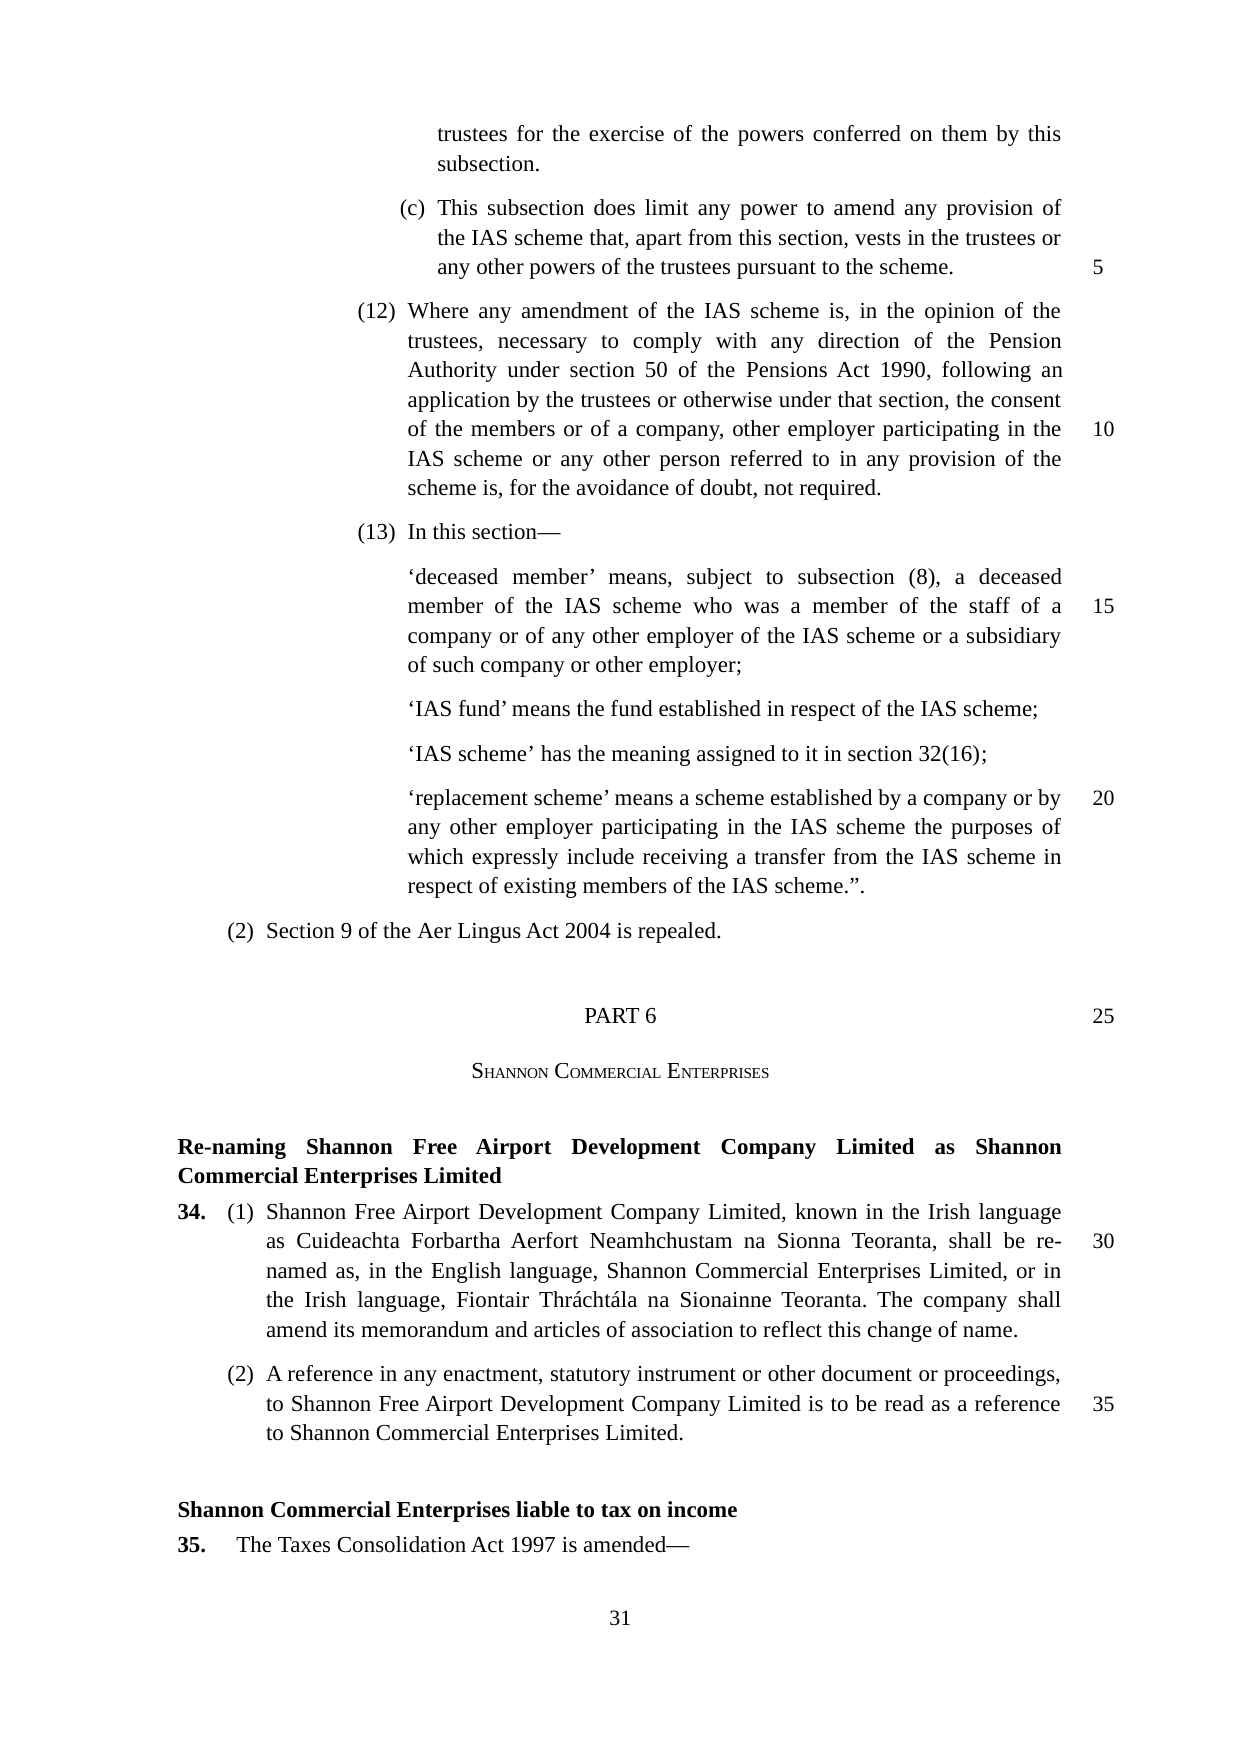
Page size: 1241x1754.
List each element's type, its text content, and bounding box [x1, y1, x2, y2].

text (2) Section 9 of the Aer Lingus Act 2004 is repealed. [177, 914, 1063, 944]
title Shannon Commercial Enterprises [177, 1058, 1063, 1083]
text (13) In this section⁠— [319, 516, 1063, 546]
text Shannon Commercial Enterprises liable to tax on income [177, 1494, 1063, 1523]
text ‘deceased member’ means, subject to subsection (8), a deceased member of the IAS scheme who was a member of the staff of a company or of any other employer of the IAS scheme or a subsidiary of such company or other employer; [319, 561, 1063, 678]
text 35. The Taxes Consolidation Act 1997 is amended⁠— [177, 1529, 1063, 1558]
text ‘IAS fund’ means the fund established in respect of the IAS scheme; [319, 693, 1063, 723]
text (2) A reference in any enactment, statutory instrument or other document or proceedings, to Shannon Free Airport Development Company Limited is to be read as a reference to Shannon Commercial Enterprises Limited. [177, 1358, 1063, 1446]
text (12) Where any amendment of the IAS scheme is, in the opinion of the trustees, necessary to comply with any direction of the Pension Authority under section 50 of the Pensions Act 1990, following an application by the trustees or otherwise under that section, the consent of the members or of a company, other employer participating in the IAS scheme or any other person referred to in any provision of the scheme is, for the avoidance of doubt, not required. [319, 295, 1063, 501]
text trustees for the exercise of the powers conferred on them by this subsection. [307, 118, 1063, 177]
text PART 6 [177, 1003, 1063, 1028]
text Re-naming Shannon Free Airport Development Company Limited as Shannon Commercial Enterprises Limited [177, 1131, 1063, 1190]
text 34. (1) Shannon Free Airport Development Company Limited, known in the Irish language as Cuideachta Forbartha Aerfort Neamhchustam na Sionna Teoranta, shall be re-named as, in the English language, Shannon Commercial Enterprises Limited, or in the Irish language, Fiontair Thráchtála na Sionainne Teoranta. The company shall amend its memorandum and articles of association to reflect this change of name. [177, 1196, 1063, 1343]
text ‘replacement scheme’ means a scheme established by a company or by any other employer participating in the IAS scheme the purposes of which expressly include receiving a transfer from the IAS scheme in respect of existing members of the IAS scheme.”. [319, 782, 1063, 900]
text (c) This subsection does limit any power to amend any provision of the IAS scheme that, apart from this section, vests in the trustees or any other powers of the trustees pursuant to the scheme. [307, 192, 1063, 280]
text ‘IAS scheme’ has the meaning assigned to it in section 32(16); [319, 737, 1063, 767]
